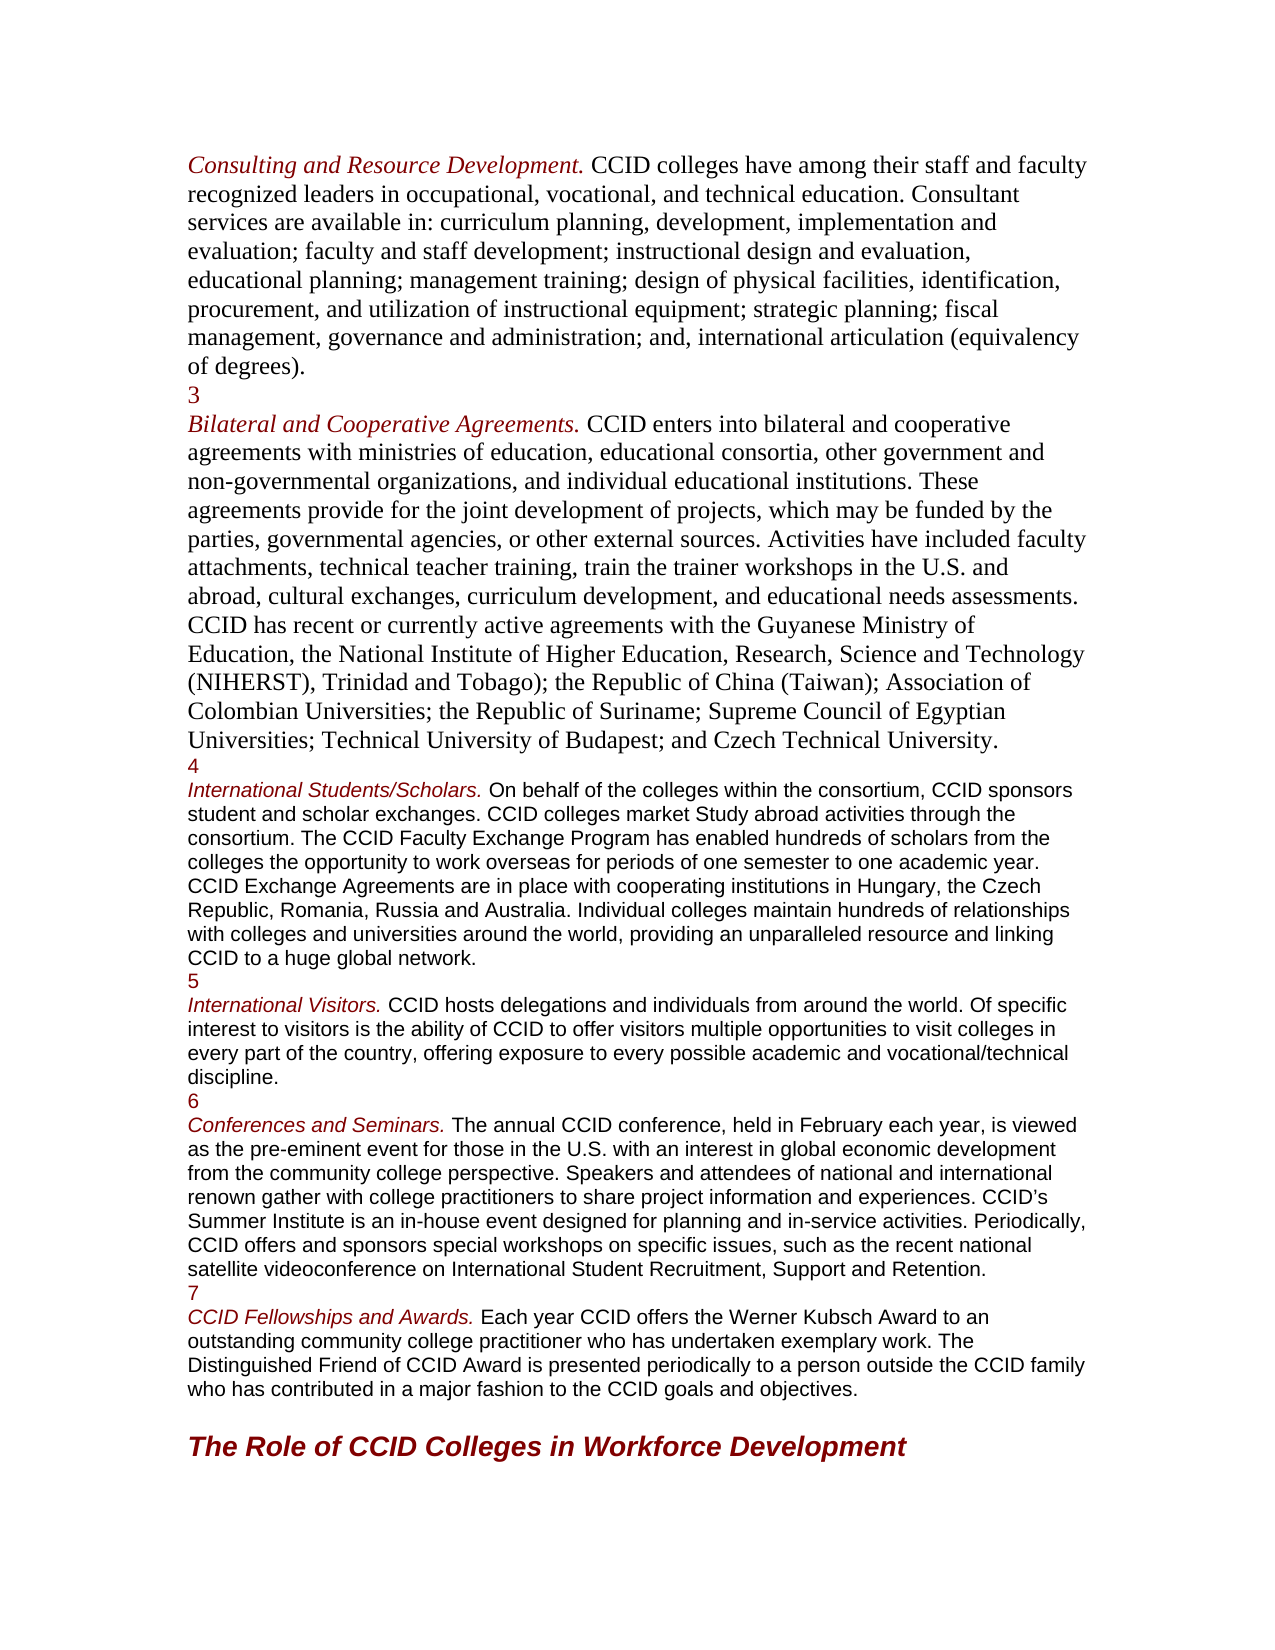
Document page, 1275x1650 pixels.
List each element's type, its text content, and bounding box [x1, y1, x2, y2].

text Conferences and Seminars. The annual CCID conference, held in February each year, is viewed as the pre-eminent event for those in the U.S. with an interest in global economic development from the community college perspective. Speakers and attendees of national and international renown gather with college practitioners to share project information and experiences. CCID’s Summer Institute is an in-house event designed for planning and in-service activities. Periodically, CCID offers and sponsors special workshops on specific issues, such as the recent national satellite videoconference on International Student Recruitment, Support and Retention. [187, 1113, 1087, 1281]
text Consulting and Resource Development. CCID colleges have among their staff and faculty recognized leaders in occupational, vocational, and technical education. Consultant services are available in: curriculum planning, development, implementation and evaluation; faculty and staff development; instructional design and evaluation, educational planning; management training; design of physical facilities, identification, procurement, and utilization of instructional equipment; strategic planning; fiscal management, governance and administration; and, international articulation (equivalency of degrees). [187, 150, 1087, 380]
text 4 [187, 754, 1087, 778]
text 5 [187, 969, 1087, 993]
text International Students/Scholars. On behalf of the colleges within the consortium, CCID sponsors student and scholar exchanges. CCID colleges market Study abroad activities through the consortium. The CCID Faculty Exchange Program has enabled hundreds of scholars from the colleges the opportunity to work overseas for periods of one semester to one academic year. CCID Exchange Agreements are in place with cooperating institutions in Hungary, the Czech Republic, Romania, Russia and Australia. Individual colleges maintain hundreds of relationships with colleges and universities around the world, providing an unparalleled resource and linking CCID to a huge global network. [187, 778, 1087, 969]
text 7 [187, 1281, 1087, 1305]
text 3 [187, 380, 1087, 409]
text CCID Fellowships and Awards. Each year CCID offers the Werner Kubsch Award to an outstanding community college practitioner who has undertaken exemplary work. The Distinguished Friend of CCID Award is presented periodically to a person outside the CCID family who has contributed in a major fashion to the CCID goals and objectives. [187, 1305, 1087, 1401]
text Bilateral and Cooperative Agreements. CCID enters into bilateral and cooperative agreements with ministries of education, educational consortia, other government and non-governmental organizations, and individual educational institutions. These agreements provide for the joint development of projects, which may be funded by the parties, governmental agencies, or other external sources. Activities have included faculty attachments, technical teacher training, train the trainer workshops in the U.S. and abroad, cultural exchanges, curriculum development, and educational needs assessments. CCID has recent or currently active agreements with the Guyanese Ministry of Education, the National Institute of Higher Education, Research, Science and Technology (NIHERST), Trinidad and Tobago); the Republic of China (Taiwan); Association of Colombian Universities; the Republic of Suriname; Supreme Council of Egyptian Universities; Technical University of Budapest; and Czech Technical University. [187, 409, 1087, 754]
text International Visitors. CCID hosts delegations and individuals from around the world. Of specific interest to visitors is the ability of CCID to offer visitors multiple opportunities to visit colleges in every part of the country, offering exposure to every possible academic and vocational/technical discipline. [187, 993, 1087, 1089]
text 6 [187, 1089, 1087, 1113]
text The Role of CCID Colleges in Workforce Development [187, 1430, 1087, 1491]
